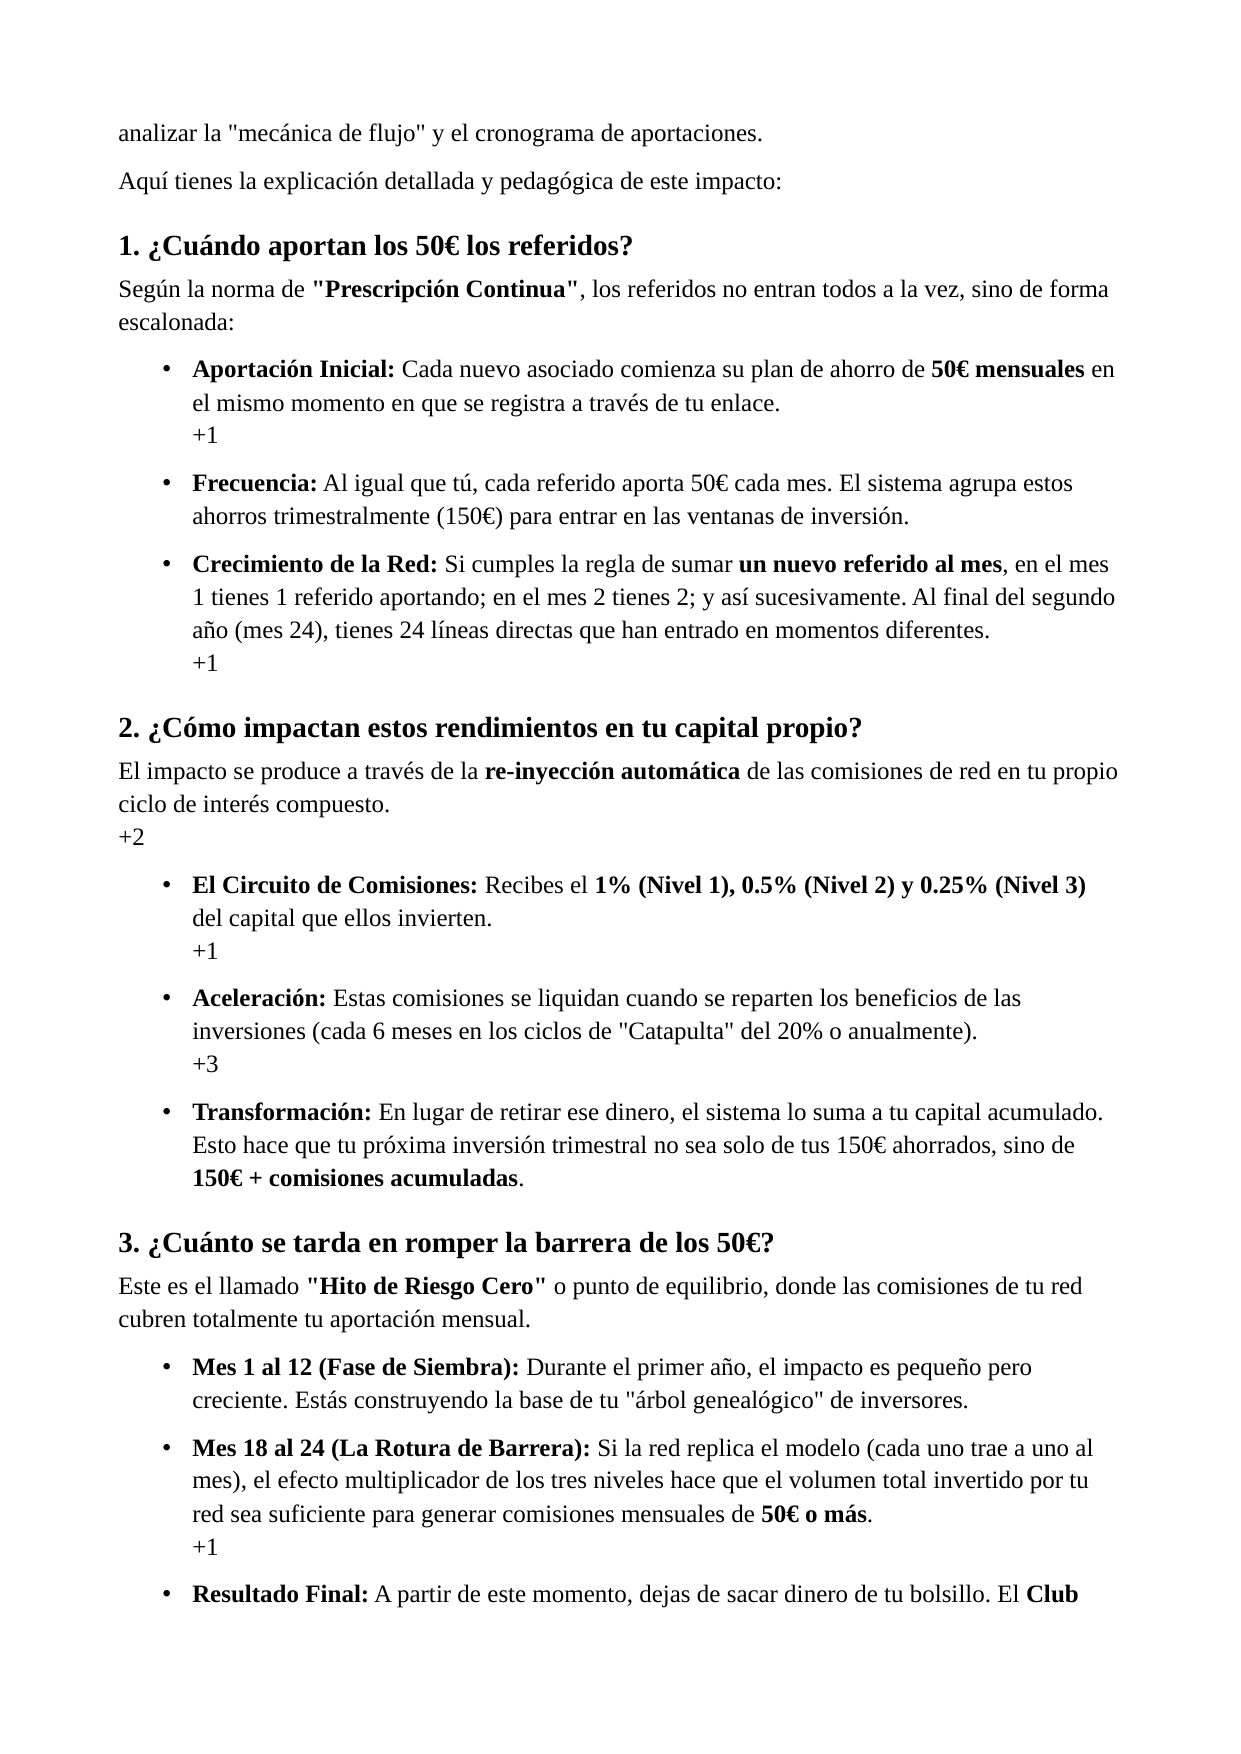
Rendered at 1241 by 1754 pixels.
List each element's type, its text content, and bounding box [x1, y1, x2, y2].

table_cell analizar la "mecánica de flujo" y el cronograma de aportaciones. Aquí tienes la explicación detallada y pedagógica de este impacto: 1. ¿Cuándo aportan los 50€ los referidos? Según la norma de "Prescripción Continua", los referidos no entran todos a la vez, sino de forma escalonada: Aportación Inicial: Cada nuevo asociado comienza su plan de ahorro de 50€ mensuales en el mismo momento en que se registra a través de tu enlace. +1 Frecuencia: Al igual que tú, cada referido aporta 50€ cada mes. El sistema agrupa estos ahorros trimestralmente (150€) para entrar en las ventanas de inversión. Crecimiento de la Red: Si cumples la regla de sumar un nuevo referido al mes, en el mes 1 tienes 1 referido aportando; en el mes 2 tienes 2; y así sucesivamente. Al final del segundo año (mes 24), tienes 24 líneas directas que han entrado en momentos diferentes. +1 2. ¿Cómo impactan estos rendimientos en tu capital propio? El impacto se produce a través de la re-inyección automática de las comisiones de red en tu propio ciclo de interés compuesto. +2 El Circuito de Comisiones: Recibes el 1% (Nivel 1), 0.5% (Nivel 2) y 0.25% (Nivel 3) del capital que ellos invierten. +1 Aceleración: Estas comisiones se liquidan cuando se reparten los beneficios de las inversiones (cada 6 meses en los ciclos de "Catapulta" del 20% o anualmente). +3 Transformación: En lugar de retirar ese dinero, el sistema lo suma a tu capital acumulado. Esto hace que tu próxima inversión trimestral no sea solo de tus 150€ ahorrados, sino de 150€ + comisiones acumuladas. 3. ¿Cuánto se tarda en romper la barrera de los 50€? Este es el llamado "Hito de Riesgo Cero" o punto de equilibrio, donde las comisiones de tu red cubren totalmente tu aportación mensual. Mes 1 al 12 (Fase de Siembra): Durante el primer año, el impacto es pequeño pero creciente. Estás construyendo la base de tu "árbol genealógico" de inversores. Mes 18 al 24 (La Rotura de Barrera): Si la red replica el modelo (cada uno trae a uno al mes), el efecto multiplicador de los tres niveles hace que el volumen total invertido por tu red sea suficiente para generar comisiones mensuales de 50€ o más. +1 Resultado Final: A partir de este momento, dejas de sacar dinero de tu bolsillo. El Club [118, 118, 1122, 1608]
